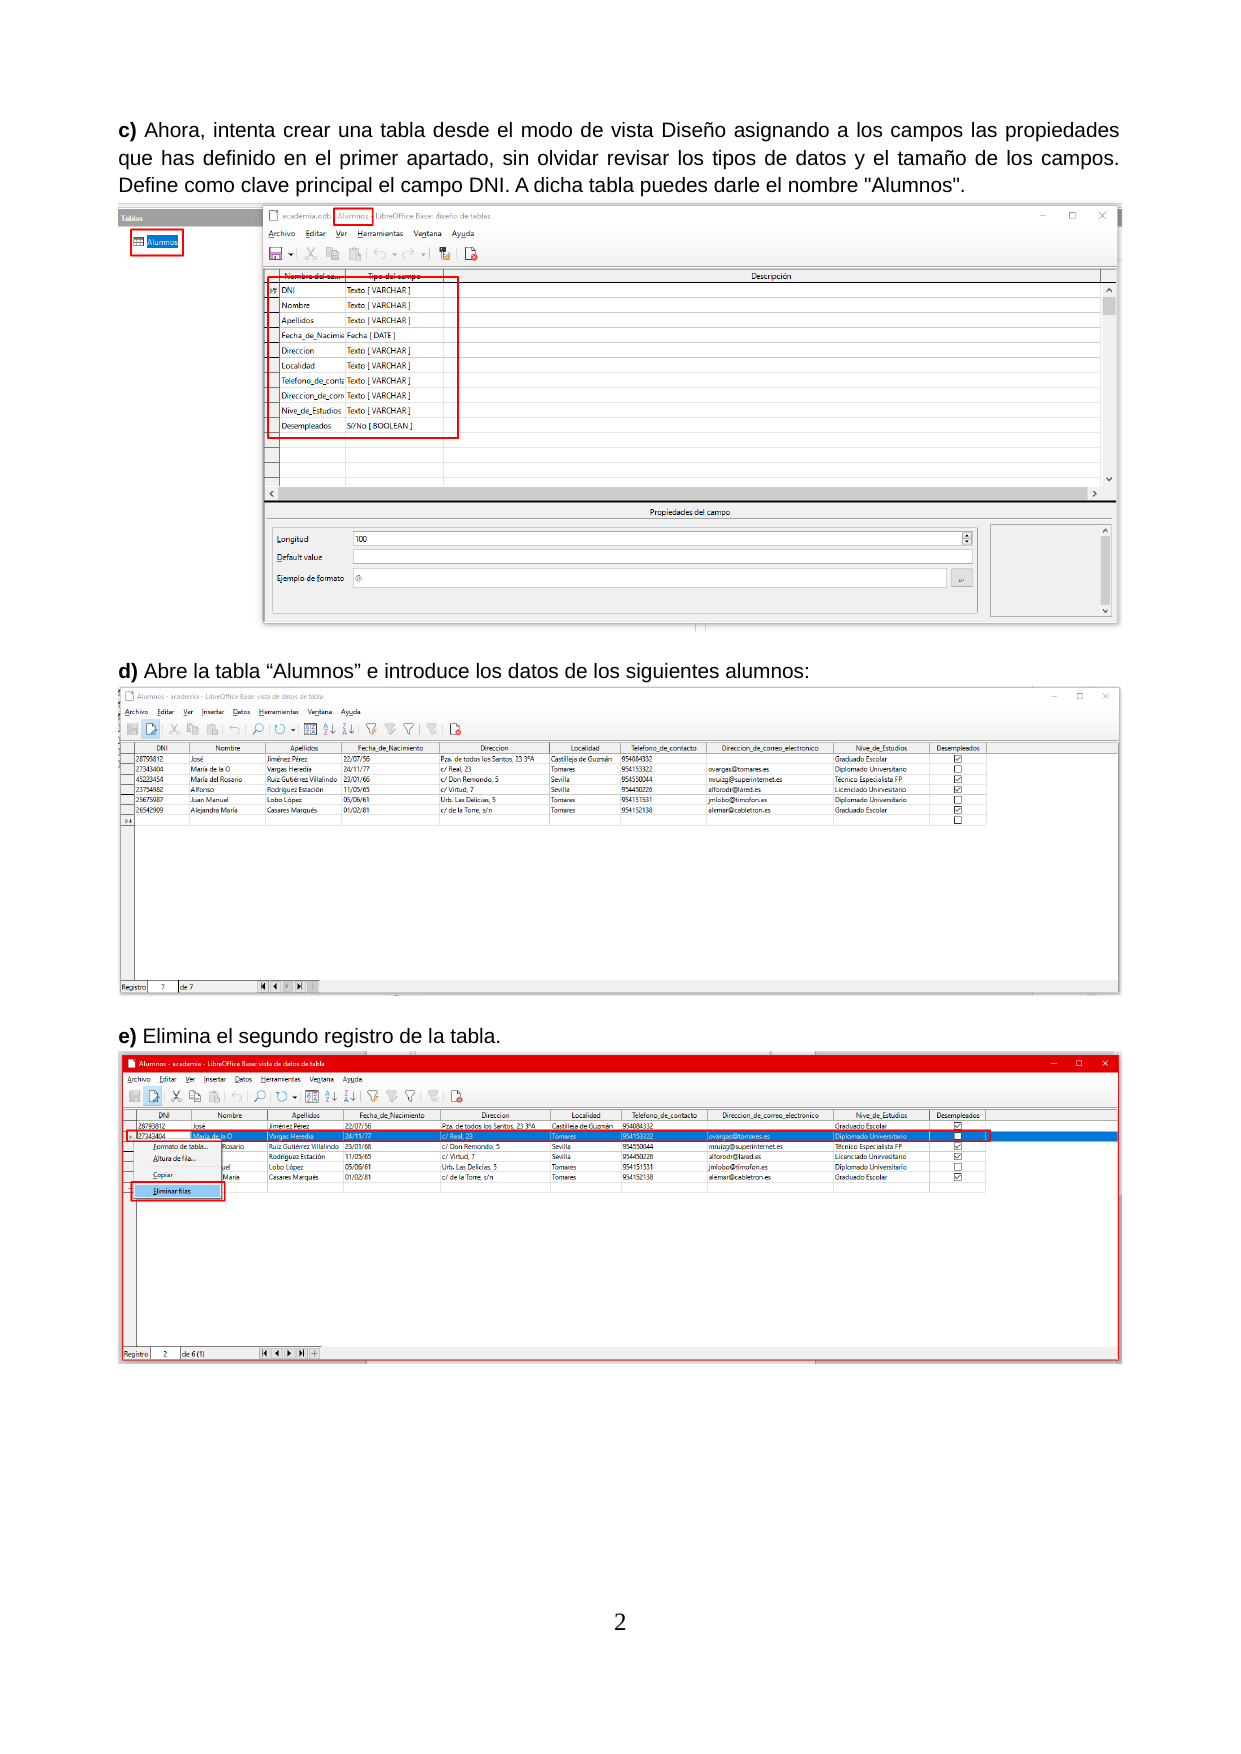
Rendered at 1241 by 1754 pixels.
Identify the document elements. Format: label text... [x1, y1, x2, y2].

picture [118, 200, 1123, 631]
picture [118, 1051, 1123, 1364]
text e) Elimina el segundo registro de la tabla. [118, 1023, 1122, 1047]
text c) Ahora, intenta crear una tabla desde el modo de vista Diseño asignando a los campos las propiedades que has definido en el primer apartado, sin olvidar revisar los tipos de datos y el tamaño de los campos. Define como clave principal el campo DNI. A dicha tabla puedes darle el nombre "Alumnos". [118, 118, 1122, 197]
picture [118, 686, 1123, 996]
text d) Abre la tabla “Alumnos” e introduce los datos de los siguientes alumnos: [118, 658, 1122, 682]
